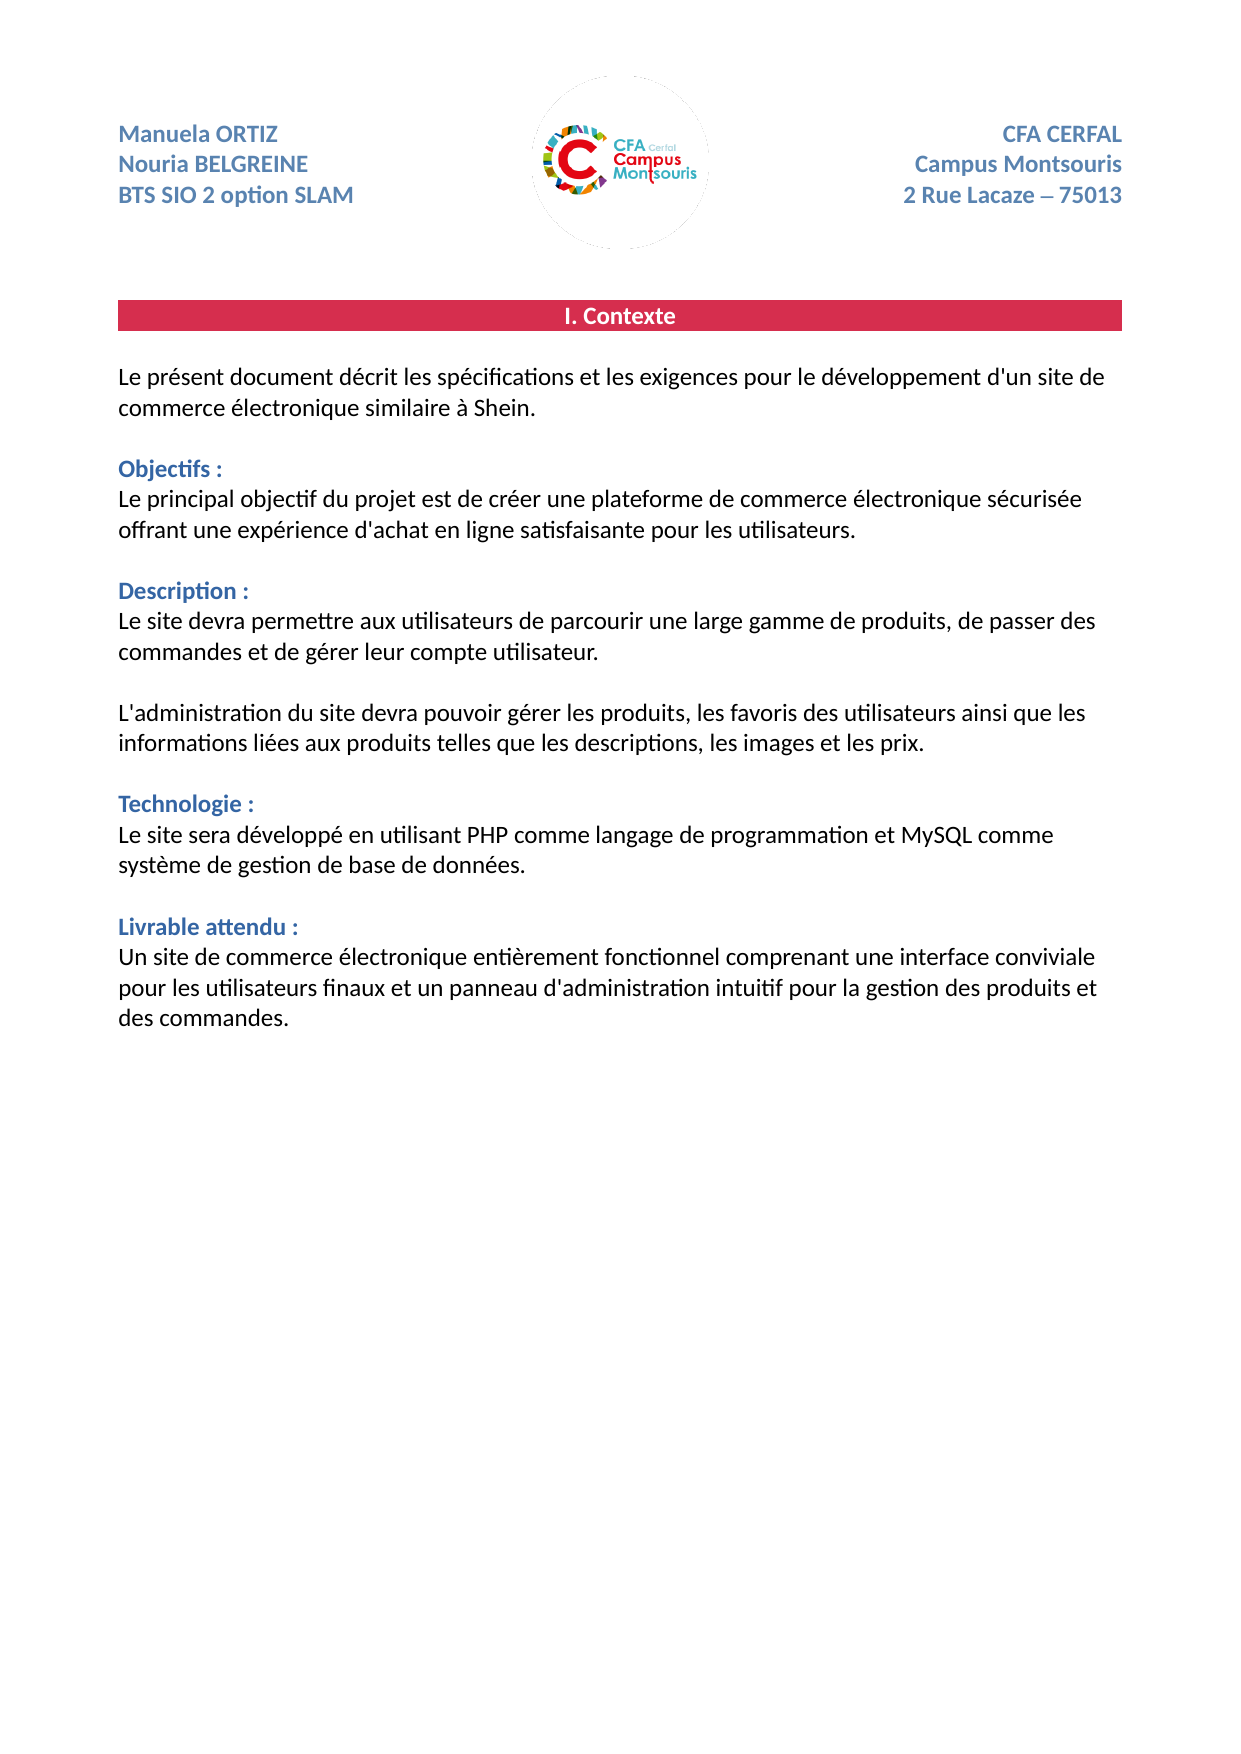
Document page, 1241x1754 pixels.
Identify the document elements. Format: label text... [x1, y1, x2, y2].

text Technologie : [118, 788, 1122, 819]
picture [531, 76, 709, 249]
text I. Contexte [118, 300, 1122, 331]
text Livrable attendu : [118, 911, 1122, 941]
text Description : [118, 575, 1122, 605]
text L'administration du site devra pouvoir gérer les produits, les favoris des utilisateurs ainsi que les informations liées aux produits telles que les descriptions, les images et les prix. [118, 697, 1122, 758]
text Le site devra permettre aux utilisateurs de parcourir une large gamme de produits, de passer des commandes et de gérer leur compte utilisateur. [118, 605, 1122, 666]
text Objectifs : [118, 453, 1122, 483]
text Le site sera développé en utilisant PHP comme langage de programmation et MySQL comme système de gestion de base de données. [118, 819, 1122, 880]
text Le présent document décrit les spécifications et les exigences pour le développement d'un site de commerce électronique similaire à Shein. [118, 361, 1122, 422]
text Le principal objectif du projet est de créer une plateforme de commerce électronique sécurisée offrant une expérience d'achat en ligne satisfaisante pour les utilisateurs. [118, 483, 1122, 544]
text Un site de commerce électronique entièrement fonctionnel comprenant une interface conviviale pour les utilisateurs finaux et un panneau d'administration intuitif pour la gestion des produits et des commandes. [118, 941, 1122, 1033]
